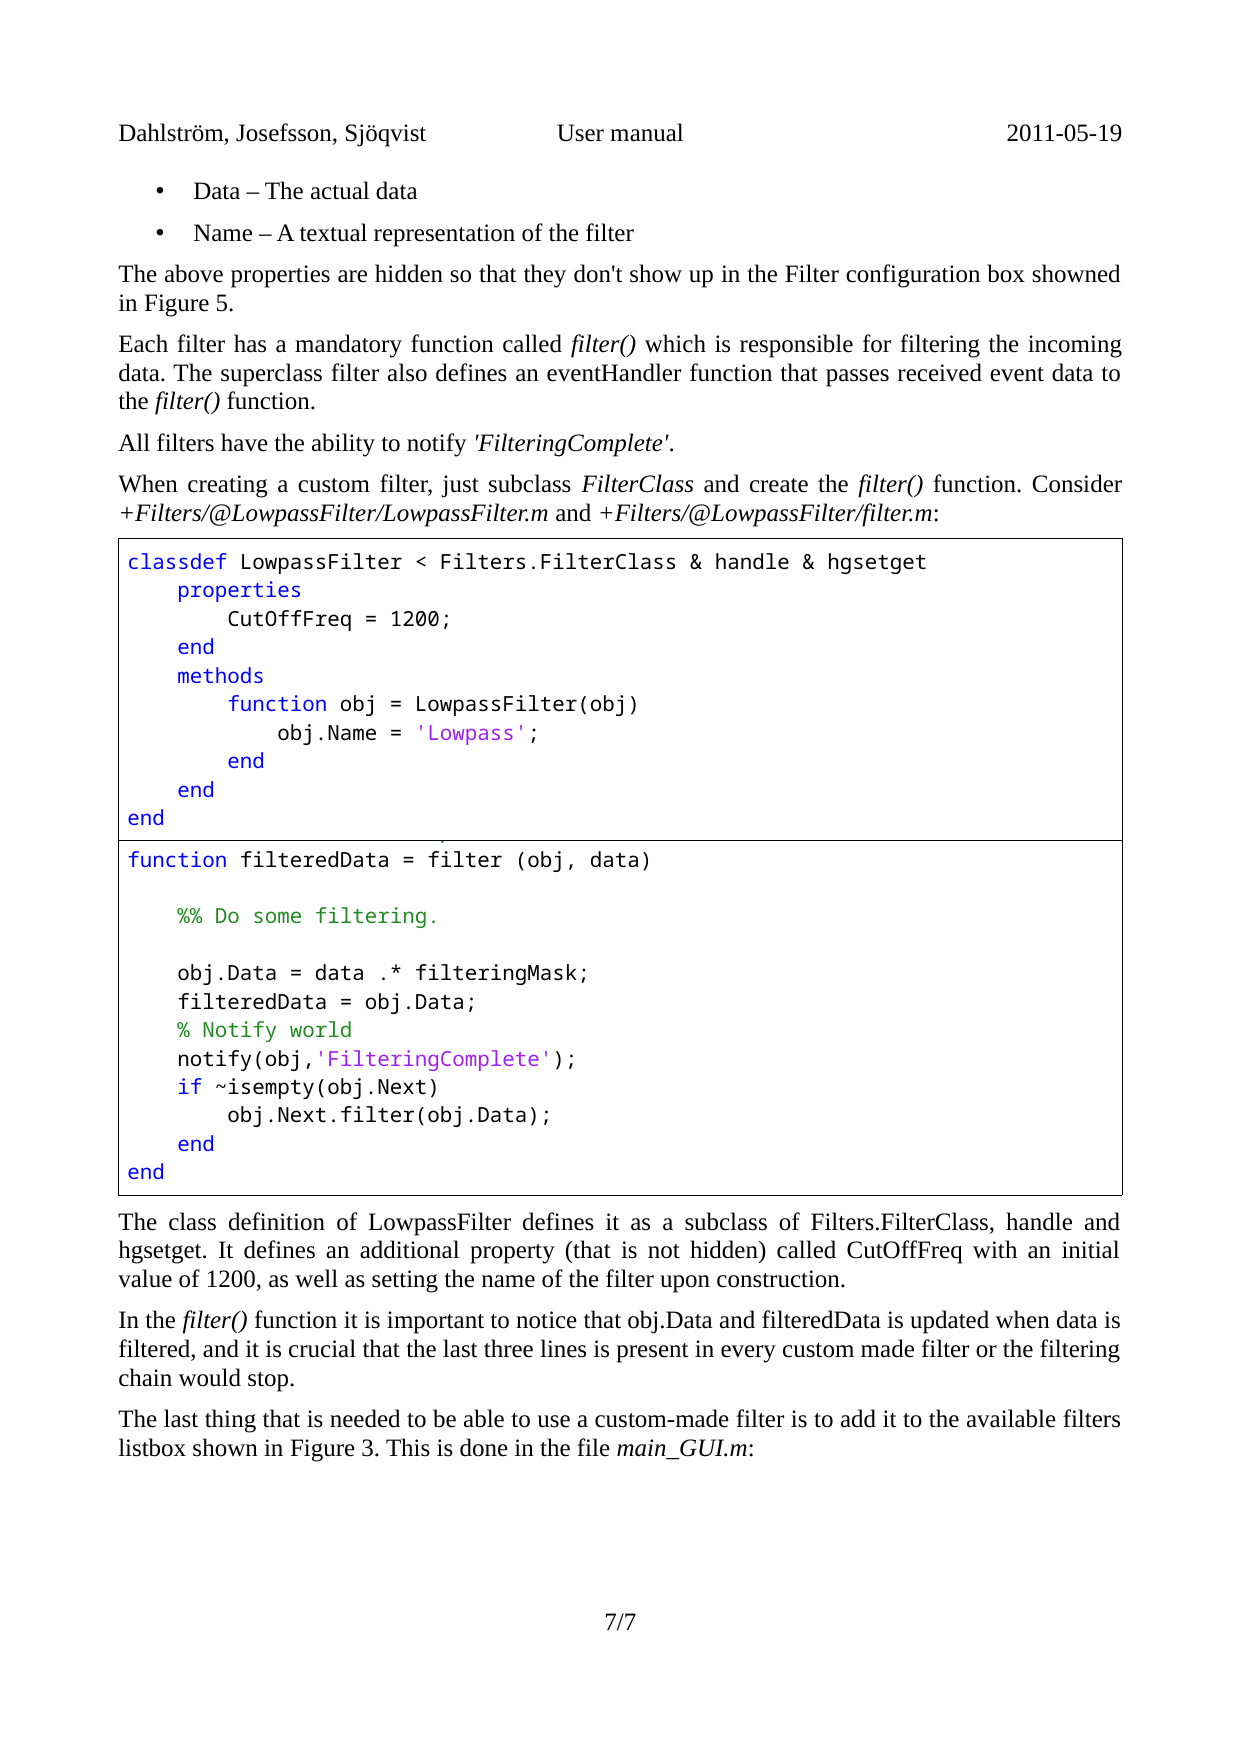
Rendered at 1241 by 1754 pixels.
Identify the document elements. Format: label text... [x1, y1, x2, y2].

text obj.Next.filter(obj.Data); [127, 1101, 1113, 1129]
list Data – The actual data [156, 176, 1122, 205]
text end [127, 746, 1113, 775]
text Each filter has a mandatory function called filter() which is responsible for filtering the incoming data. The superclass filter also defines an eventHandler function that passes received event data to the filter() function. [118, 329, 1122, 415]
text end [127, 1129, 1113, 1157]
text function obj = LowpassFilter(obj) [127, 689, 1113, 718]
text end [127, 775, 1113, 803]
list Name – A textual representation of the filter [156, 218, 1122, 246]
text obj.Name = 'Lowpass'; [127, 718, 1113, 746]
text end [127, 803, 1113, 832]
text methods [127, 661, 1113, 689]
text The class definition of LowpassFilter defines it as a subclass of Filters.FilterClass, handle and hgsetget. It defines an additional property (that is not hidden) called CutOffFreq with an initial value of 1200, as well as setting the name of the filter upon construction. [119, 539, 1122, 840]
text %% Do some filtering. [127, 902, 1113, 930]
text The class definition of LowpassFilter defines it as a subclass of Filters.FilterClass, handle and hgsetget. It defines an additional property (that is not hidden) called CutOffFreq with an initial value of 1200, as well as setting the name of the filter upon construction. [119, 841, 1122, 1195]
text The class definition of LowpassFilter defines it as a subclass of Filters.FilterClass, handle and hgsetget. It defines an additional property (that is not hidden) called CutOffFreq with an initial value of 1200, as well as setting the name of the filter upon construction. [118, 1196, 1122, 1293]
text When creating a custom filter, just subclass FilterClass and create the filter() function. Consider +Filters/@LowpassFilter/LowpassFilter.m and +Filters/@LowpassFilter/filter.m: [118, 469, 1122, 526]
text The above properties are hidden so that they don't show up in the Filter configuration box showned in Figure 5. [118, 259, 1122, 316]
text % Filter function for LowpassFilter [127, 841, 1113, 845]
text % Notify world [127, 1015, 1113, 1044]
text classdef LowpassFilter < Filters.FilterClass & handle & hgsetget [127, 547, 1113, 576]
text notify(obj,'FilteringComplete'); [127, 1044, 1113, 1072]
text CutOffFreq = 1200; [127, 604, 1113, 632]
text function filteredData = filter (obj, data) [127, 845, 1113, 873]
text end [127, 632, 1113, 661]
text if ~isempty(obj.Next) [127, 1072, 1113, 1101]
text The last thing that is needed to be able to use a custom-made filter is to add it to the available filters listbox shown in Figure 3. This is done in the file main_GUI.m: [118, 1404, 1122, 1462]
text In the filter() function it is important to notice that obj.Data and filteredData is updated when data is filtered, and it is crucial that the last three lines is present in every custom made filter or the filtering chain would stop. [118, 1306, 1122, 1392]
text obj.Data = data .* filteringMask; [127, 958, 1113, 987]
text properties [127, 576, 1113, 604]
text end [127, 1157, 1113, 1186]
text filteredData = obj.Data; [127, 987, 1113, 1015]
text All filters have the ability to notify 'FilteringComplete'. [118, 428, 1122, 456]
